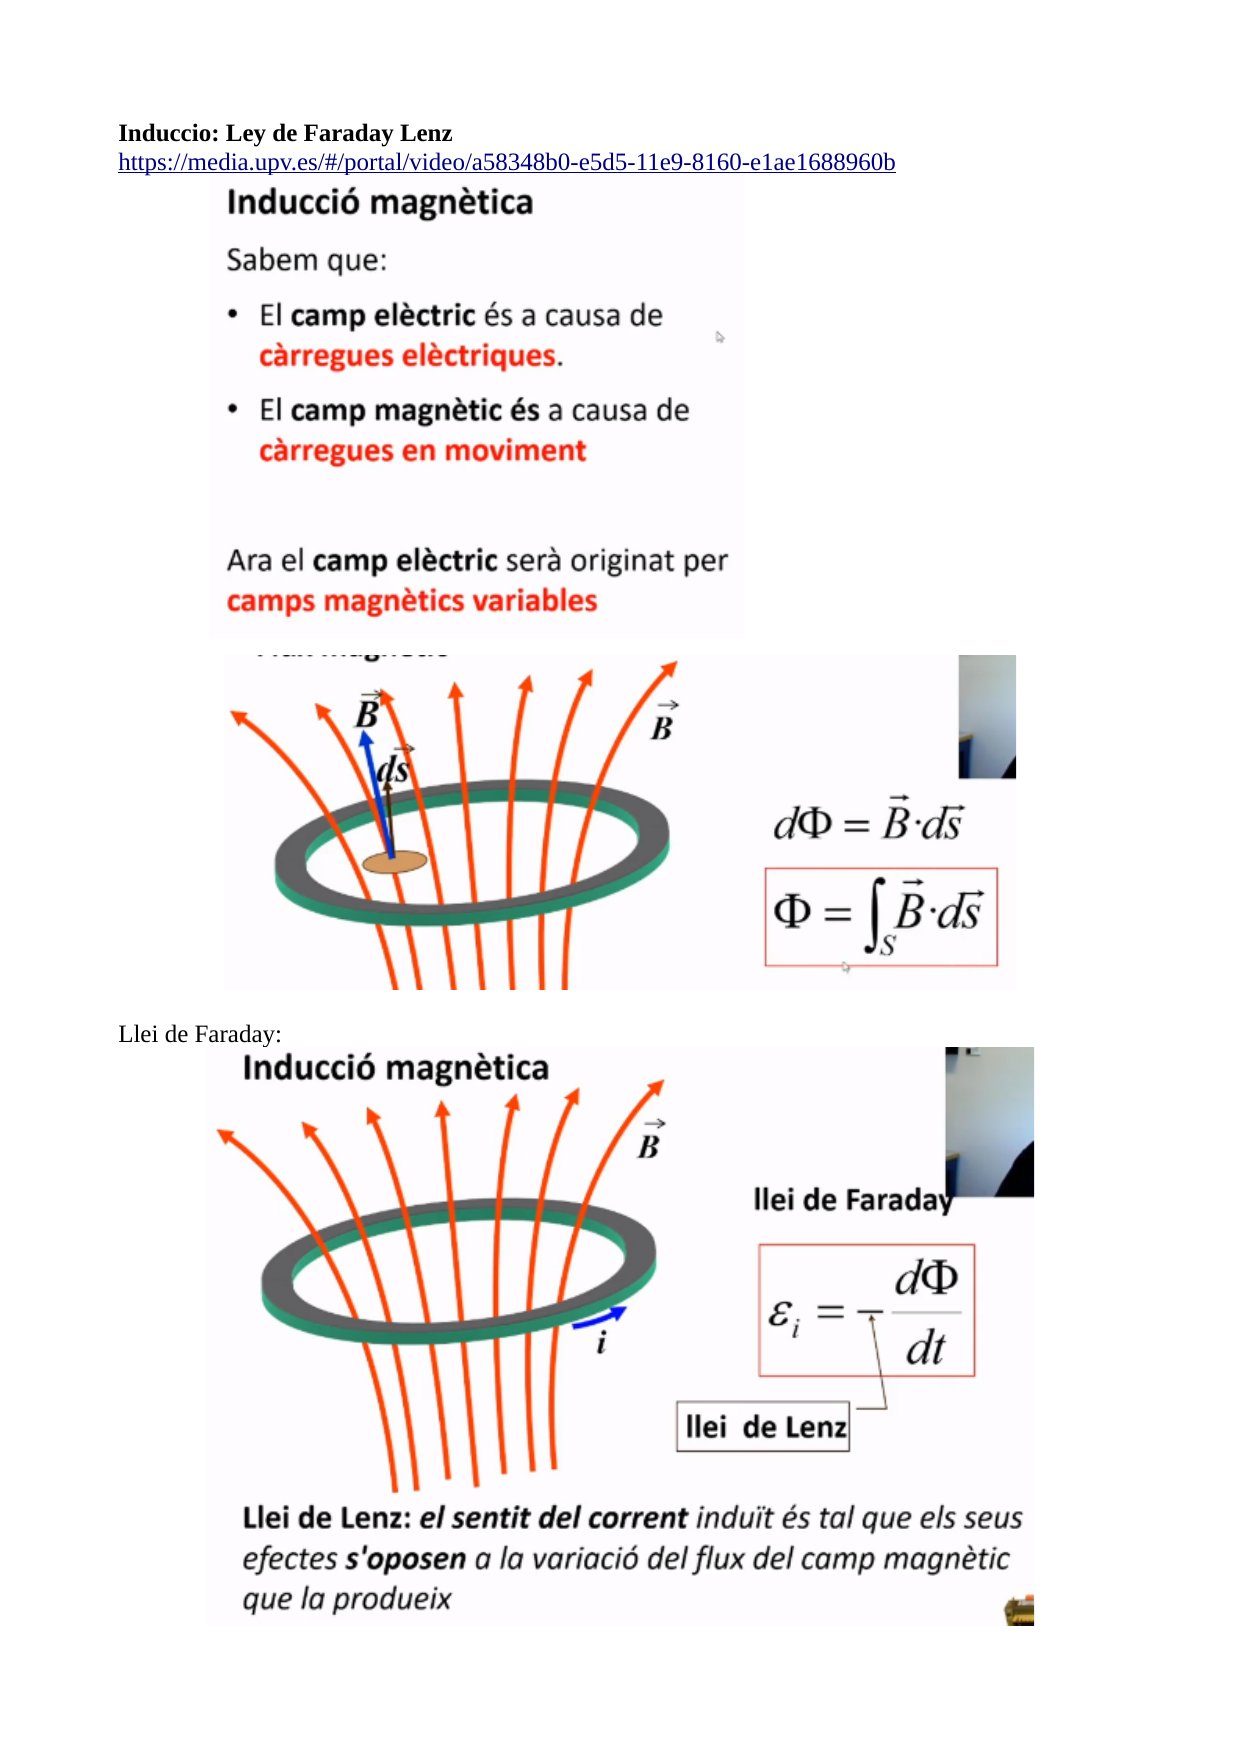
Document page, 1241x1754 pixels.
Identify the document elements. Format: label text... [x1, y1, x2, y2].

picture [209, 175, 744, 639]
text https://media.upv.es/#/portal/video/a58348b0-e5d5-11e9-8160-e1ae1688960b [118, 147, 1122, 176]
text Induccio: Ley de Faraday Lenz [118, 118, 1122, 147]
text Llei de Faraday: [118, 1019, 1122, 1047]
picture [224, 655, 1017, 990]
picture [206, 1047, 1035, 1626]
